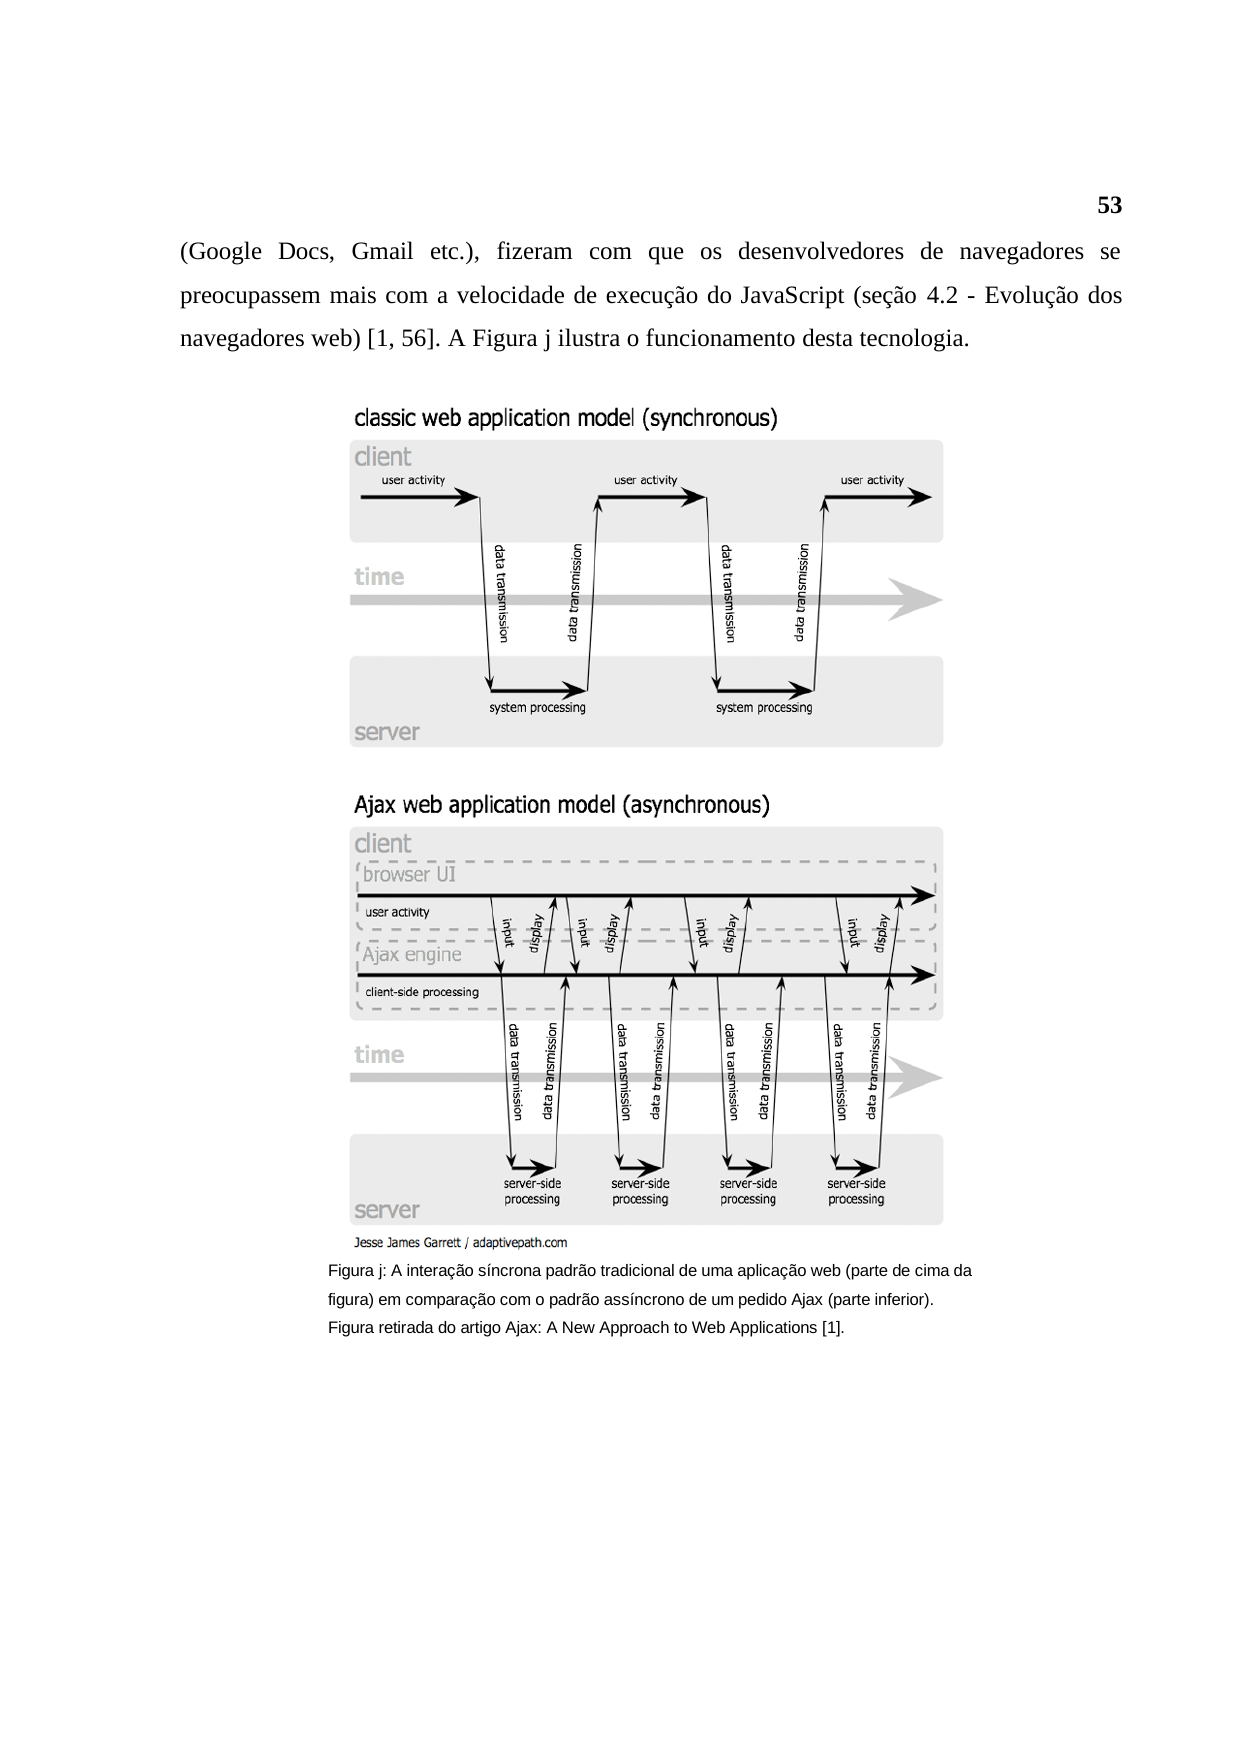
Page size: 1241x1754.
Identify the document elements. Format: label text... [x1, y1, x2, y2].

picture [328, 393, 974, 1252]
text Figura j: A interação síncrona padrão tradicional de uma aplicação web (parte de cima da figura) em comparação com o padrão assíncrono de um pedido Ajax (parte inferior). Figura retirada do artigo Ajax: A New Approach to Web Applications [1]. [328, 1252, 974, 1337]
text (Google Docs, Gmail etc.), fizeram com que os desenvolvedores de navegadores se preocupassem mais com a velocidade de execução do JavaScript (seção 4.2 - Evolução dos navegadores web) [1, 56]. A Figura j ilustra o funcionamento desta tecnologia. [180, 236, 1122, 352]
